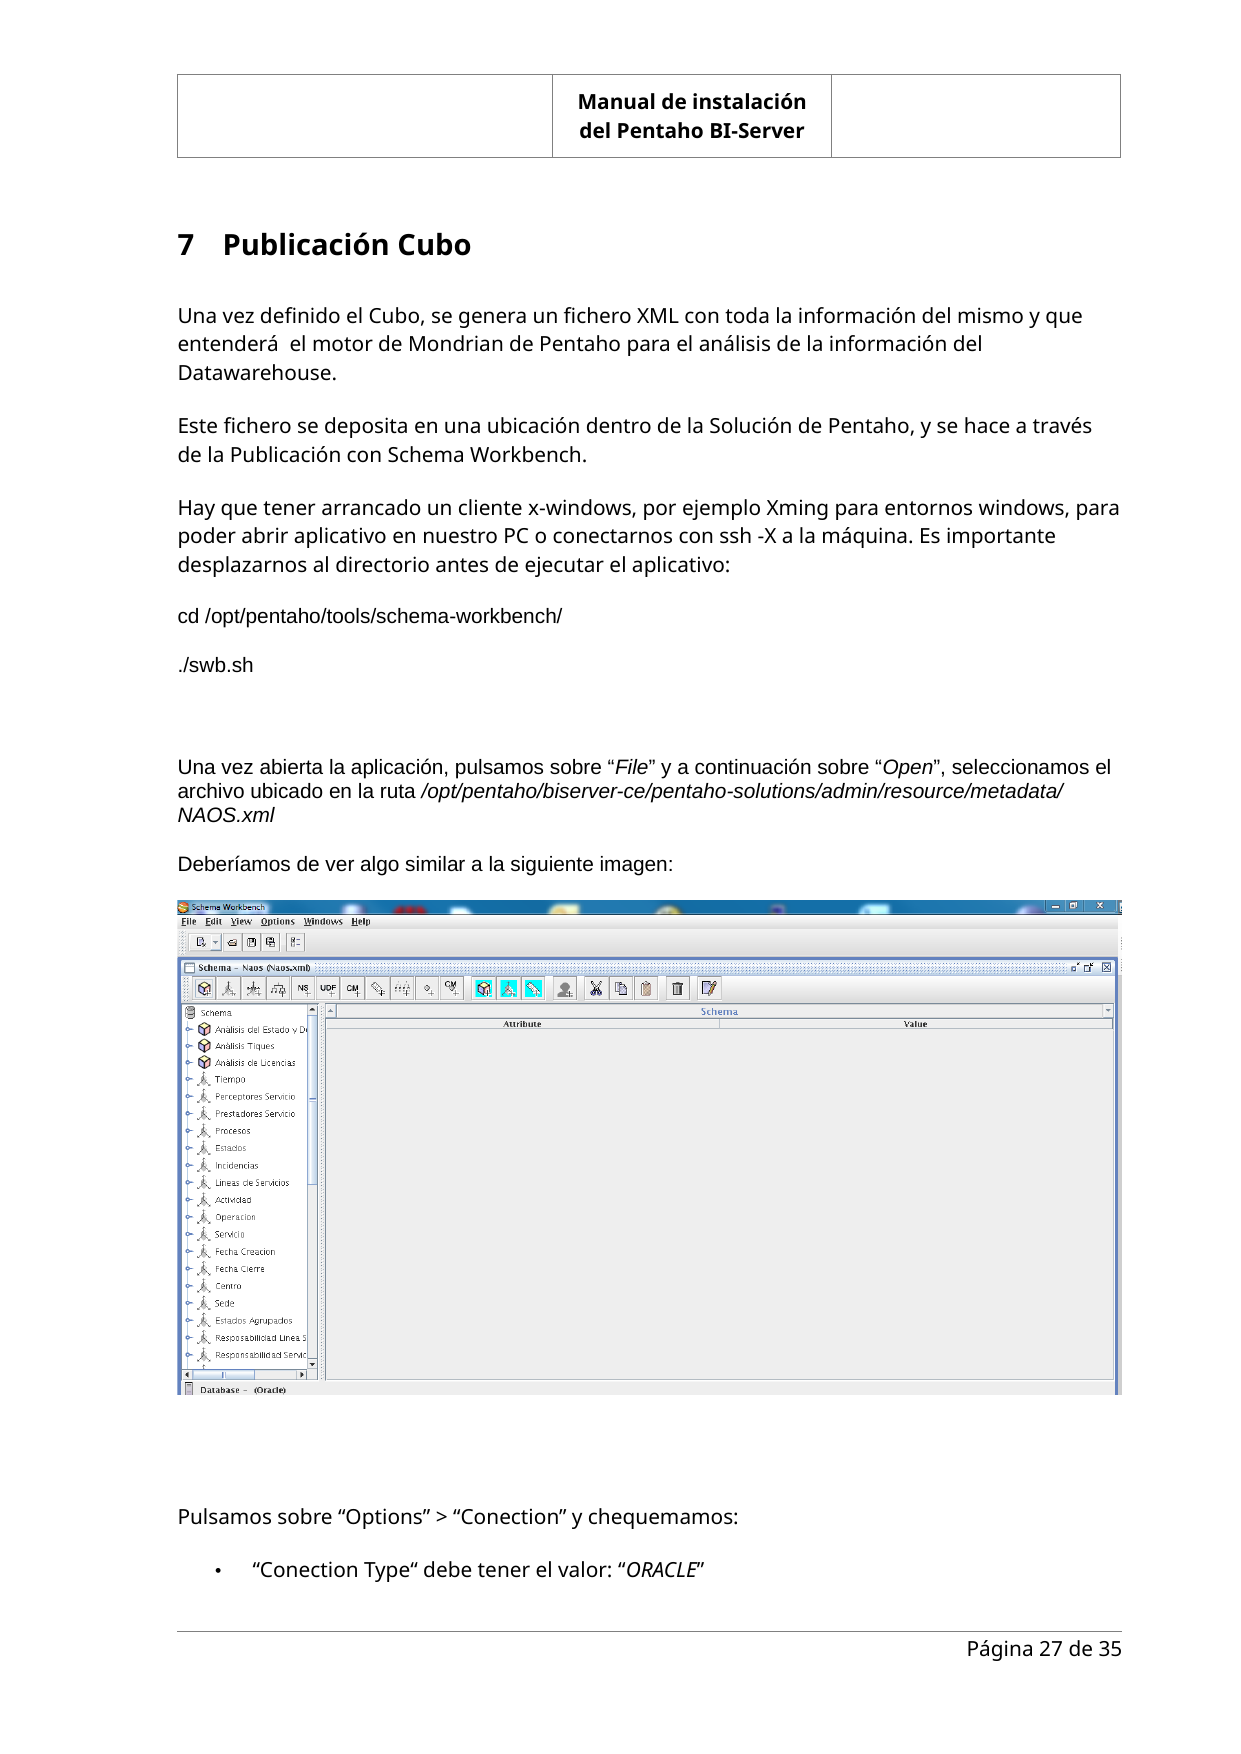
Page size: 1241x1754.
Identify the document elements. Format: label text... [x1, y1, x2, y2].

list “Conection Type“ debe tener el valor: “ORACLE” [215, 1555, 1122, 1584]
text Hay que tener arrancado un cliente x-windows, por ejemplo Xming para entornos windows, para poder abrir aplicativo en nuestro PC o conectarnos con ssh -X a la máquina. Es importante desplazarnos al directorio antes de ejecutar el aplicativo: [177, 493, 1122, 578]
text Una vez abierta la aplicación, pulsamos sobre “File” y a continuación sobre “Open”, seleccionamos el archivo ubicado en la ruta /opt/pentaho/biserver-ce/pentaho-solutions/admin/resource/metadata/NAOS.xml [177, 755, 1122, 827]
text cd /opt/pentaho/tools/schema-workbench/ [177, 603, 1122, 627]
text ./swb.sh [177, 652, 1122, 676]
subtitle Publicación Cubo [177, 224, 1122, 263]
text Este fichero se deposita en una ubicación dentro de la Solución de Pentaho, y se hace a través de la Publicación con Schema Workbench. [177, 411, 1122, 468]
picture [177, 900, 1122, 1395]
text Una vez definido el Cubo, se genera un fichero XML con toda la información del mismo y que entenderá el motor de Mondrian de Pentaho para el análisis de la información del Datawarehouse. [177, 301, 1122, 386]
text Deberíamos de ver algo similar a la siguiente imagen: [177, 852, 1122, 876]
